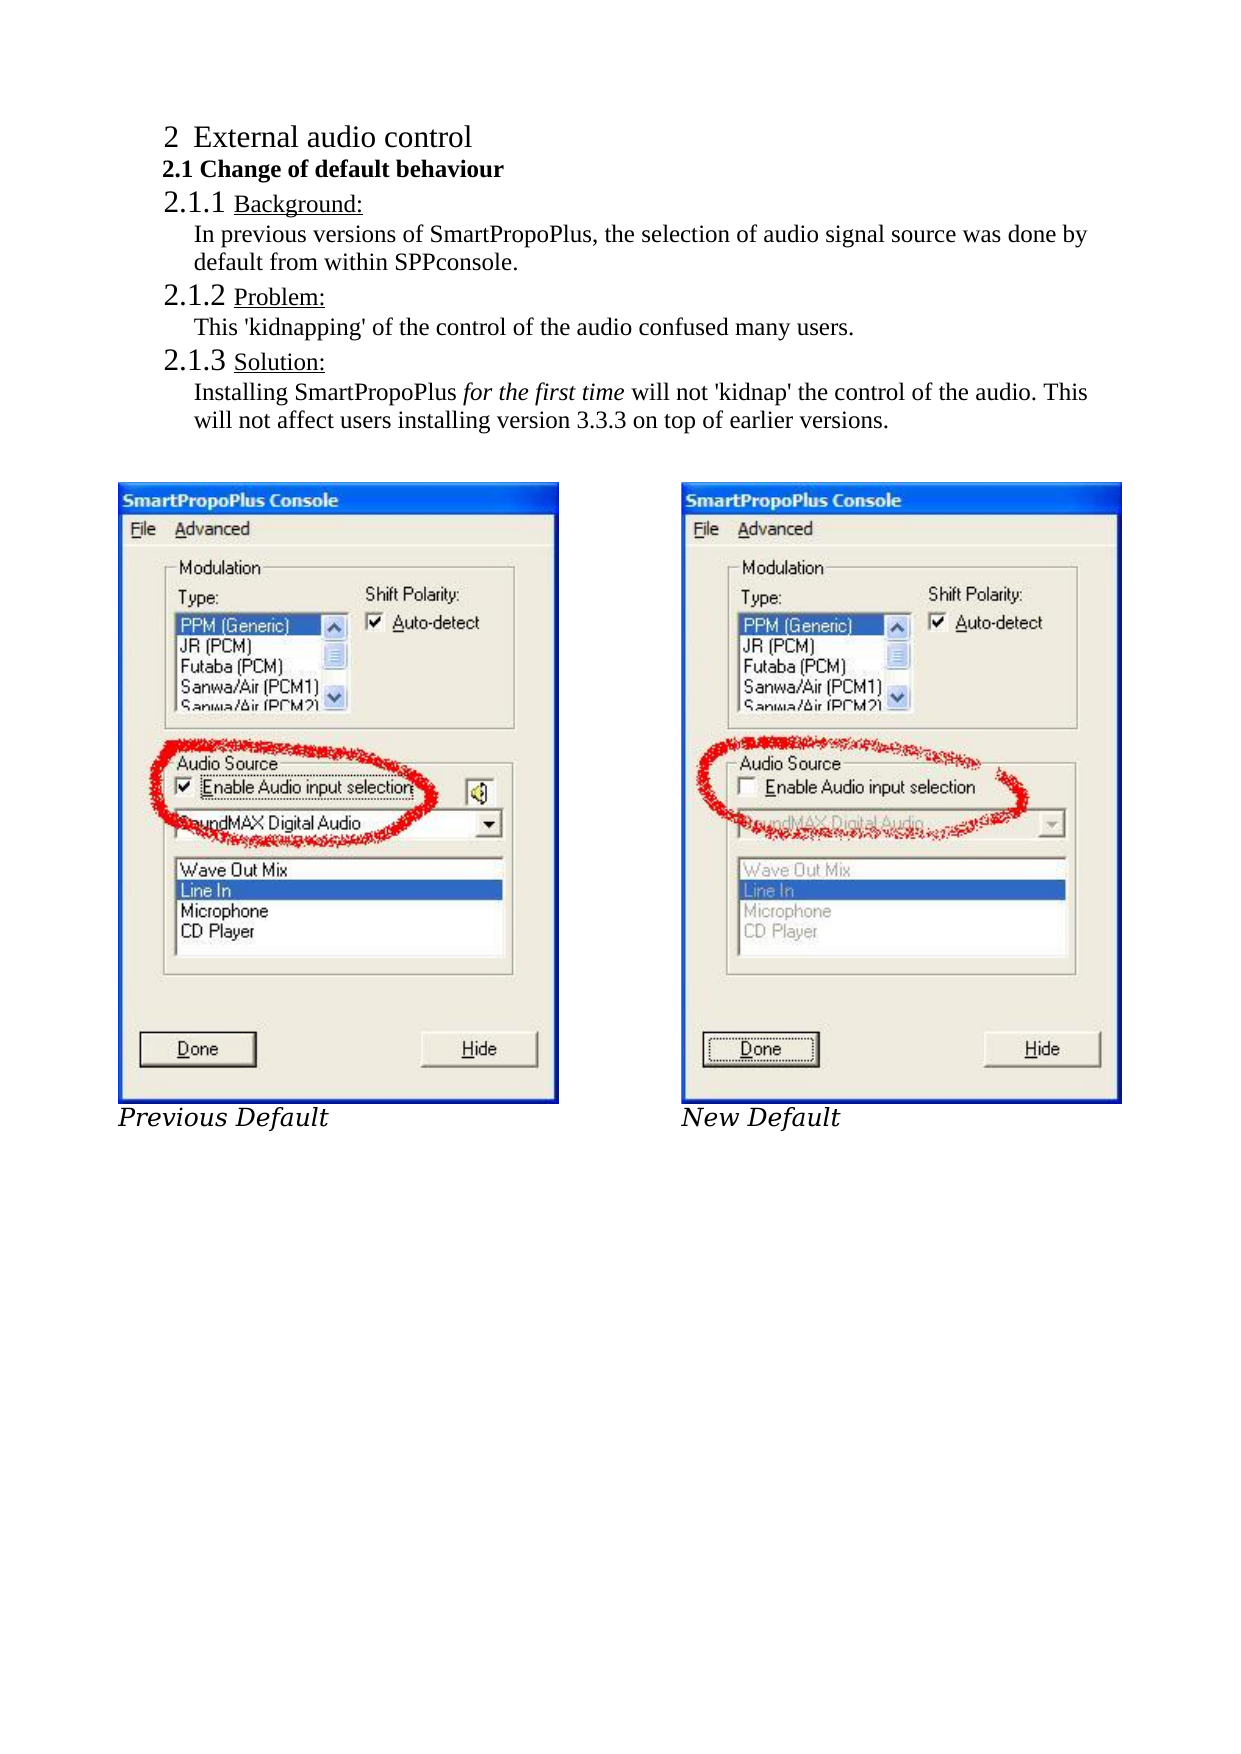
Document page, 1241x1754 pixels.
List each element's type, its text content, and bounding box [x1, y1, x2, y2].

list Background: In previous versions of SmartPropoPlus, the selection of audio signal source was done by default from within SPPconsole. [156, 183, 1122, 276]
list Change of default behaviour [156, 154, 1122, 183]
text New Default [681, 1104, 1122, 1132]
list Solution: Installing SmartPropoPlus for the first time will not 'kidnap' the control of the audio. This will not affect users installing version 3.3.3 on top of earlier versions. [156, 341, 1122, 434]
picture [118, 482, 559, 1104]
picture [681, 482, 1122, 1104]
list External audio control [156, 118, 1122, 154]
text Previous Default [118, 1104, 559, 1132]
list Problem: This 'kidnapping' of the control of the audio confused many users. [156, 276, 1122, 341]
